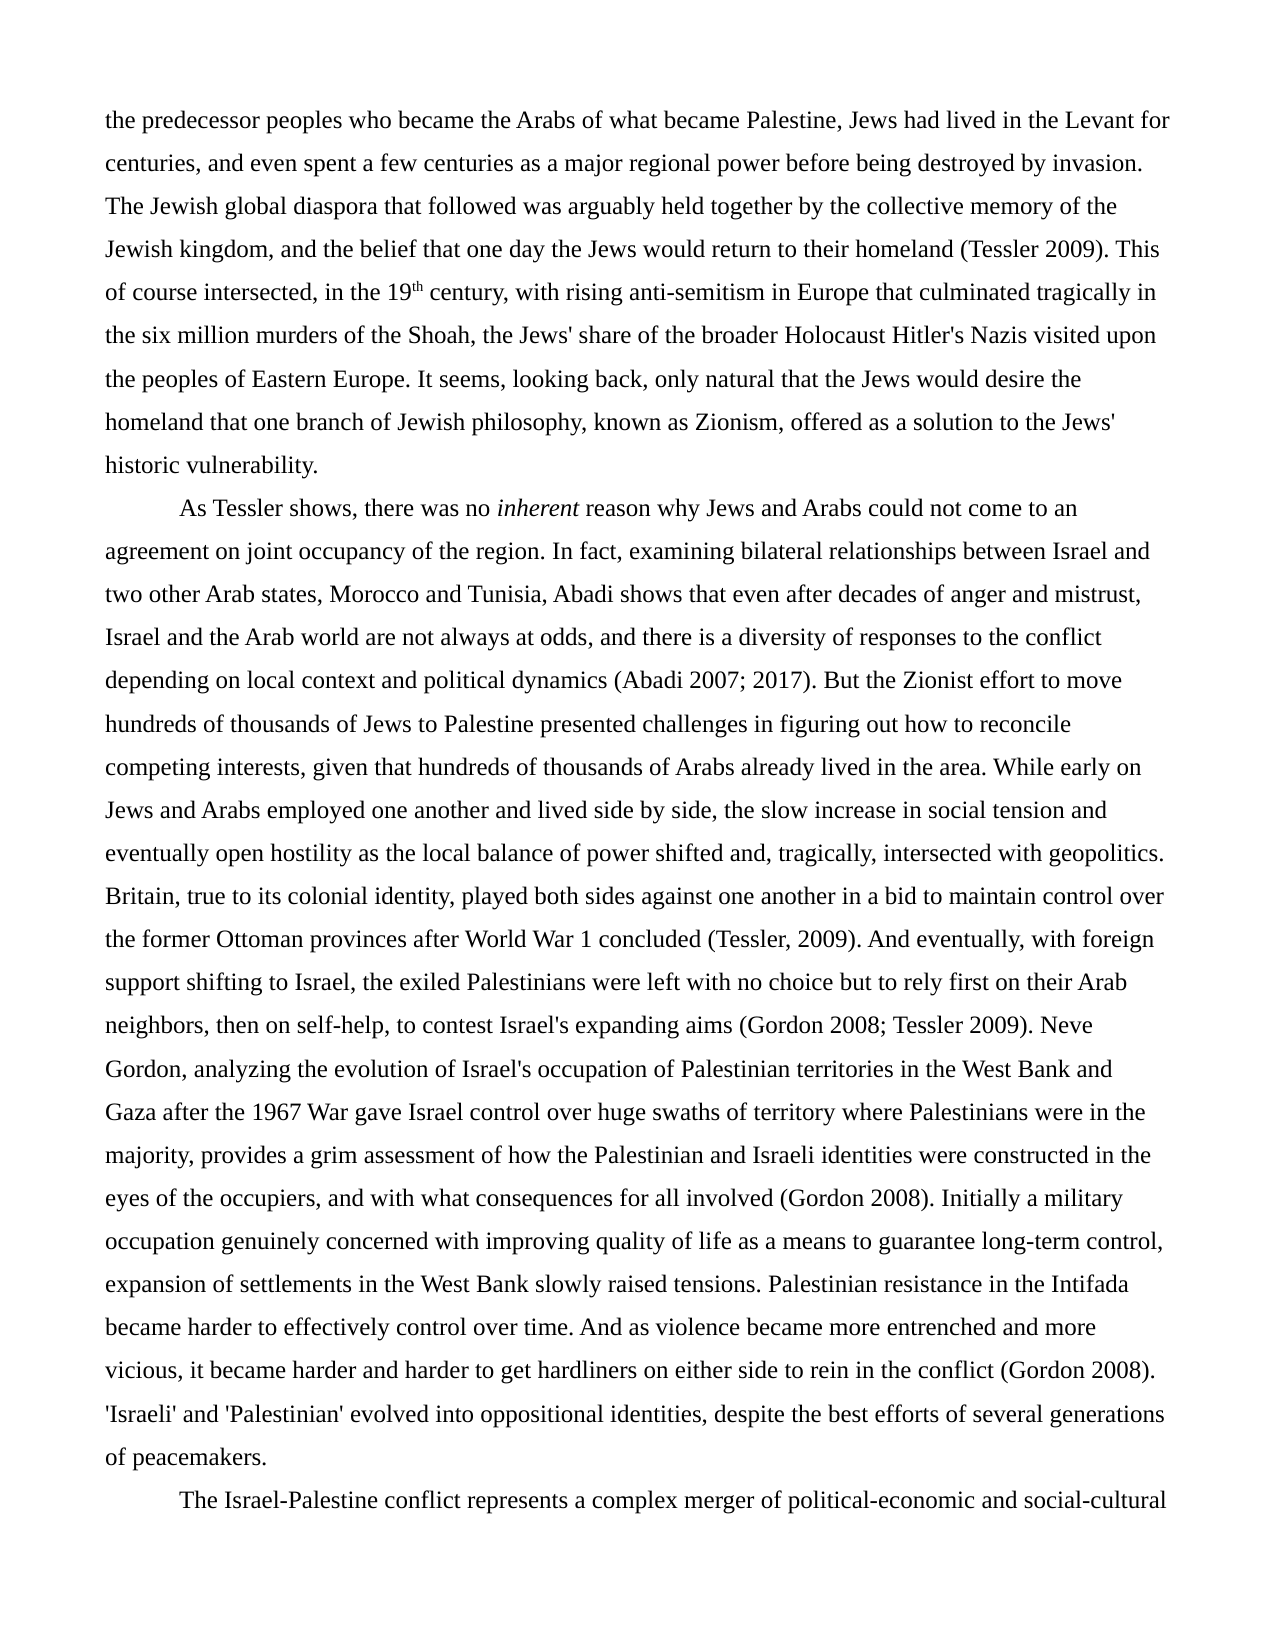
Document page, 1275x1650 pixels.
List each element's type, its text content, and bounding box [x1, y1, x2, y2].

text The Israel-Palestine conflict represents a complex merger of political-economic and social-cultural [105, 1485, 1170, 1514]
text As Tessler shows, there was no inherent reason why Jews and Arabs could not come to an agreement on joint occupancy of the region. In fact, examining bilateral relationships between Israel and two other Arab states, Morocco and Tunisia, Abadi shows that even after decades of anger and mistrust, Israel and the Arab world are not always at odds, and there is a diversity of responses to the conflict depending on local context and political dynamics (Abadi 2007; 2017). But the Zionist effort to move hundreds of thousands of Jews to Palestine presented challenges in figuring out how to reconcile competing interests, given that hundreds of thousands of Arabs already lived in the area. While early on Jews and Arabs employed one another and lived side by side, the slow increase in social tension and eventually open hostility as the local balance of power shifted and, tragically, intersected with geopolitics. Britain, true to its colonial identity, played both sides against one another in a bid to maintain control over the former Ottoman provinces after World War 1 concluded (Tessler, 2009). And eventually, with foreign support shifting to Israel, the exiled Palestinians were left with no choice but to rely first on their Arab neighbors, then on self-help, to contest Israel's expanding aims (Gordon 2008; Tessler 2009). Neve Gordon, analyzing the evolution of Israel's occupation of Palestinian territories in the West Bank and Gaza after the 1967 War gave Israel control over huge swaths of territory where Palestinians were in the majority, provides a grim assessment of how the Palestinian and Israeli identities were constructed in the eyes of the occupiers, and with what consequences for all involved (Gordon 2008). Initially a military occupation genuinely concerned with improving quality of life as a means to guarantee long-term control, expansion of settlements in the West Bank slowly raised tensions. Palestinian resistance in the Intifada became harder to effectively control over time. And as violence became more entrenched and more vicious, it became harder and harder to get hardliners on either side to rein in the conflict (Gordon 2008). 'Israeli' and 'Palestinian' evolved into oppositional identities, despite the best efforts of several generations of peacemakers. [105, 493, 1170, 1471]
text the predecessor peoples who became the Arabs of what became Palestine, Jews had lived in the Levant for centuries, and even spent a few centuries as a major regional power before being destroyed by invasion. The Jewish global diaspora that followed was arguably held together by the collective memory of the Jewish kingdom, and the belief that one day the Jews would return to their homeland (Tessler 2009). This of course intersected, in the 19th century, with rising anti-semitism in Europe that culminated tragically in the six million murders of the Shoah, the Jews' share of the broader Holocaust Hitler's Nazis visited upon the peoples of Eastern Europe. It seems, looking back, only natural that the Jews would desire the homeland that one branch of Jewish philosophy, known as Zionism, offered as a solution to the Jews' historic vulnerability. [105, 105, 1170, 479]
